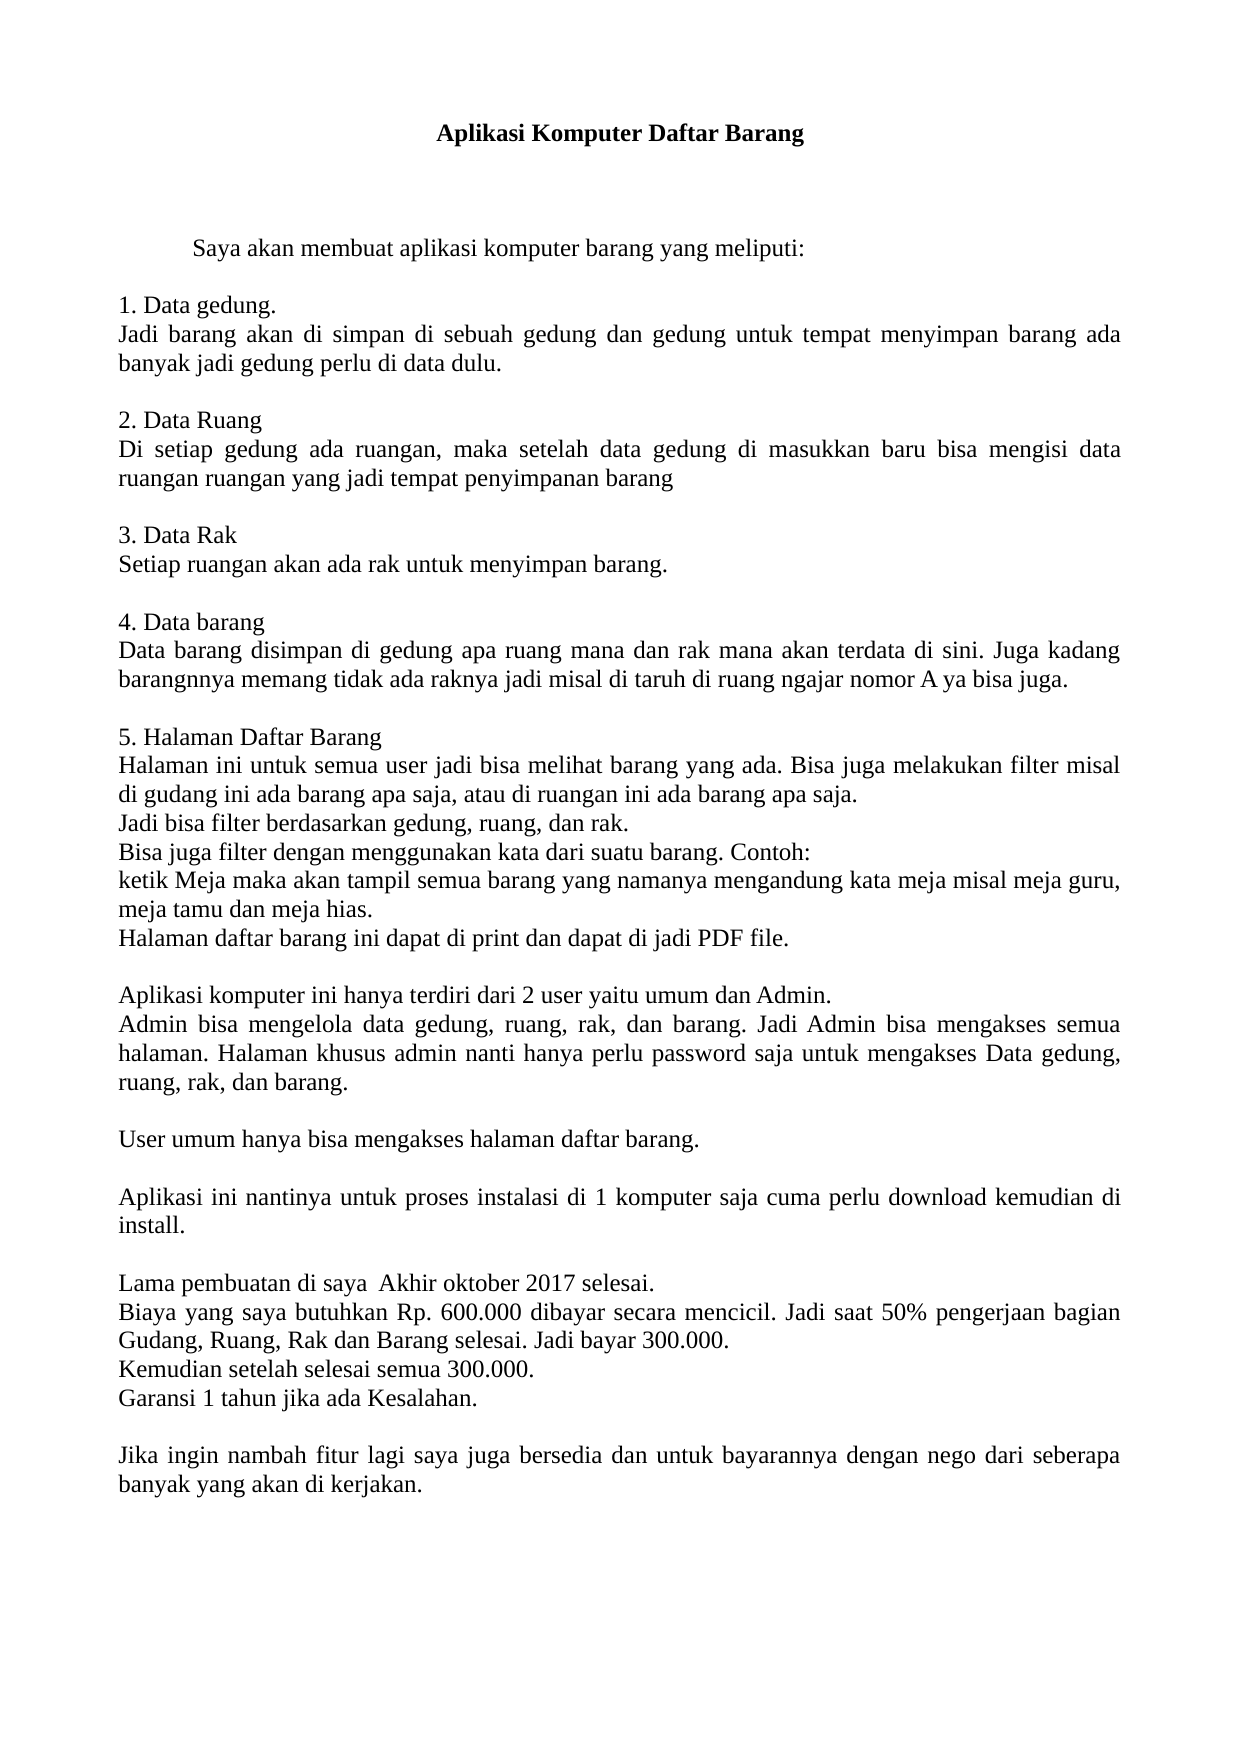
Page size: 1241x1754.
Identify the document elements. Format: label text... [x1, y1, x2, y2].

text Jadi bisa filter berdasarkan gedung, ruang, dan rak. [118, 808, 1122, 837]
text Aplikasi ini nantinya untuk proses instalasi di 1 komputer saja cuma perlu download kemudian di install. [118, 1182, 1122, 1239]
text Di setiap gedung ada ruangan, maka setelah data gedung di masukkan baru bisa mengisi data ruangan ruangan yang jadi tempat penyimpanan barang [118, 434, 1122, 492]
text Kemudian setelah selesai semua 300.000. [118, 1354, 1122, 1383]
text ketik Meja maka akan tampil semua barang yang namanya mengandung kata meja misal meja guru, meja tamu dan meja hias. [118, 866, 1122, 923]
text Data barang disimpan di gedung apa ruang mana dan rak mana akan terdata di sini. Juga kadang barangnnya memang tidak ada raknya jadi misal di taruh di ruang ngajar nomor A ya bisa juga. [118, 636, 1122, 693]
text Garansi 1 tahun jika ada Kesalahan. [118, 1383, 1122, 1412]
text Bisa juga filter dengan menggunakan kata dari suatu barang. Contoh: [118, 837, 1122, 866]
text Aplikasi Komputer Daftar Barang [118, 118, 1122, 147]
text 5. Halaman Daftar Barang [118, 722, 1122, 751]
text Biaya yang saya butuhkan Rp. 600.000 dibayar secara mencicil. Jadi saat 50% pengerjaan bagian Gudang, Ruang, Rak dan Barang selesai. Jadi bayar 300.000. [118, 1297, 1122, 1354]
text Aplikasi komputer ini hanya terdiri dari 2 user yaitu umum dan Admin. [118, 981, 1122, 1009]
text Saya akan membuat aplikasi komputer barang yang meliputi: [118, 204, 1122, 262]
text Admin bisa mengelola data gedung, ruang, rak, dan barang. Jadi Admin bisa mengakses semua halaman. Halaman khusus admin nanti hanya perlu password saja untuk mengakses Data gedung, ruang, rak, dan barang. [118, 1009, 1122, 1096]
text Lama pembuatan di saya Akhir oktober 2017 selesai. [118, 1268, 1122, 1297]
text 4. Data barang [118, 607, 1122, 636]
text 2. Data Ruang [118, 406, 1122, 434]
text 3. Data Rak [118, 521, 1122, 549]
text User umum hanya bisa mengakses halaman daftar barang. [118, 1124, 1122, 1153]
text Halaman daftar barang ini dapat di print dan dapat di jadi PDF file. [118, 923, 1122, 952]
text 1. Data gedung. [118, 291, 1122, 319]
text Setiap ruangan akan ada rak untuk menyimpan barang. [118, 549, 1122, 578]
text Jadi barang akan di simpan di sebuah gedung dan gedung untuk tempat menyimpan barang ada banyak jadi gedung perlu di data dulu. [118, 319, 1122, 377]
text Halaman ini untuk semua user jadi bisa melihat barang yang ada. Bisa juga melakukan filter misal di gudang ini ada barang apa saja, atau di ruangan ini ada barang apa saja. [118, 751, 1122, 808]
text Jika ingin nambah fitur lagi saya juga bersedia dan untuk bayarannya dengan nego dari seberapa banyak yang akan di kerjakan. [118, 1441, 1122, 1498]
